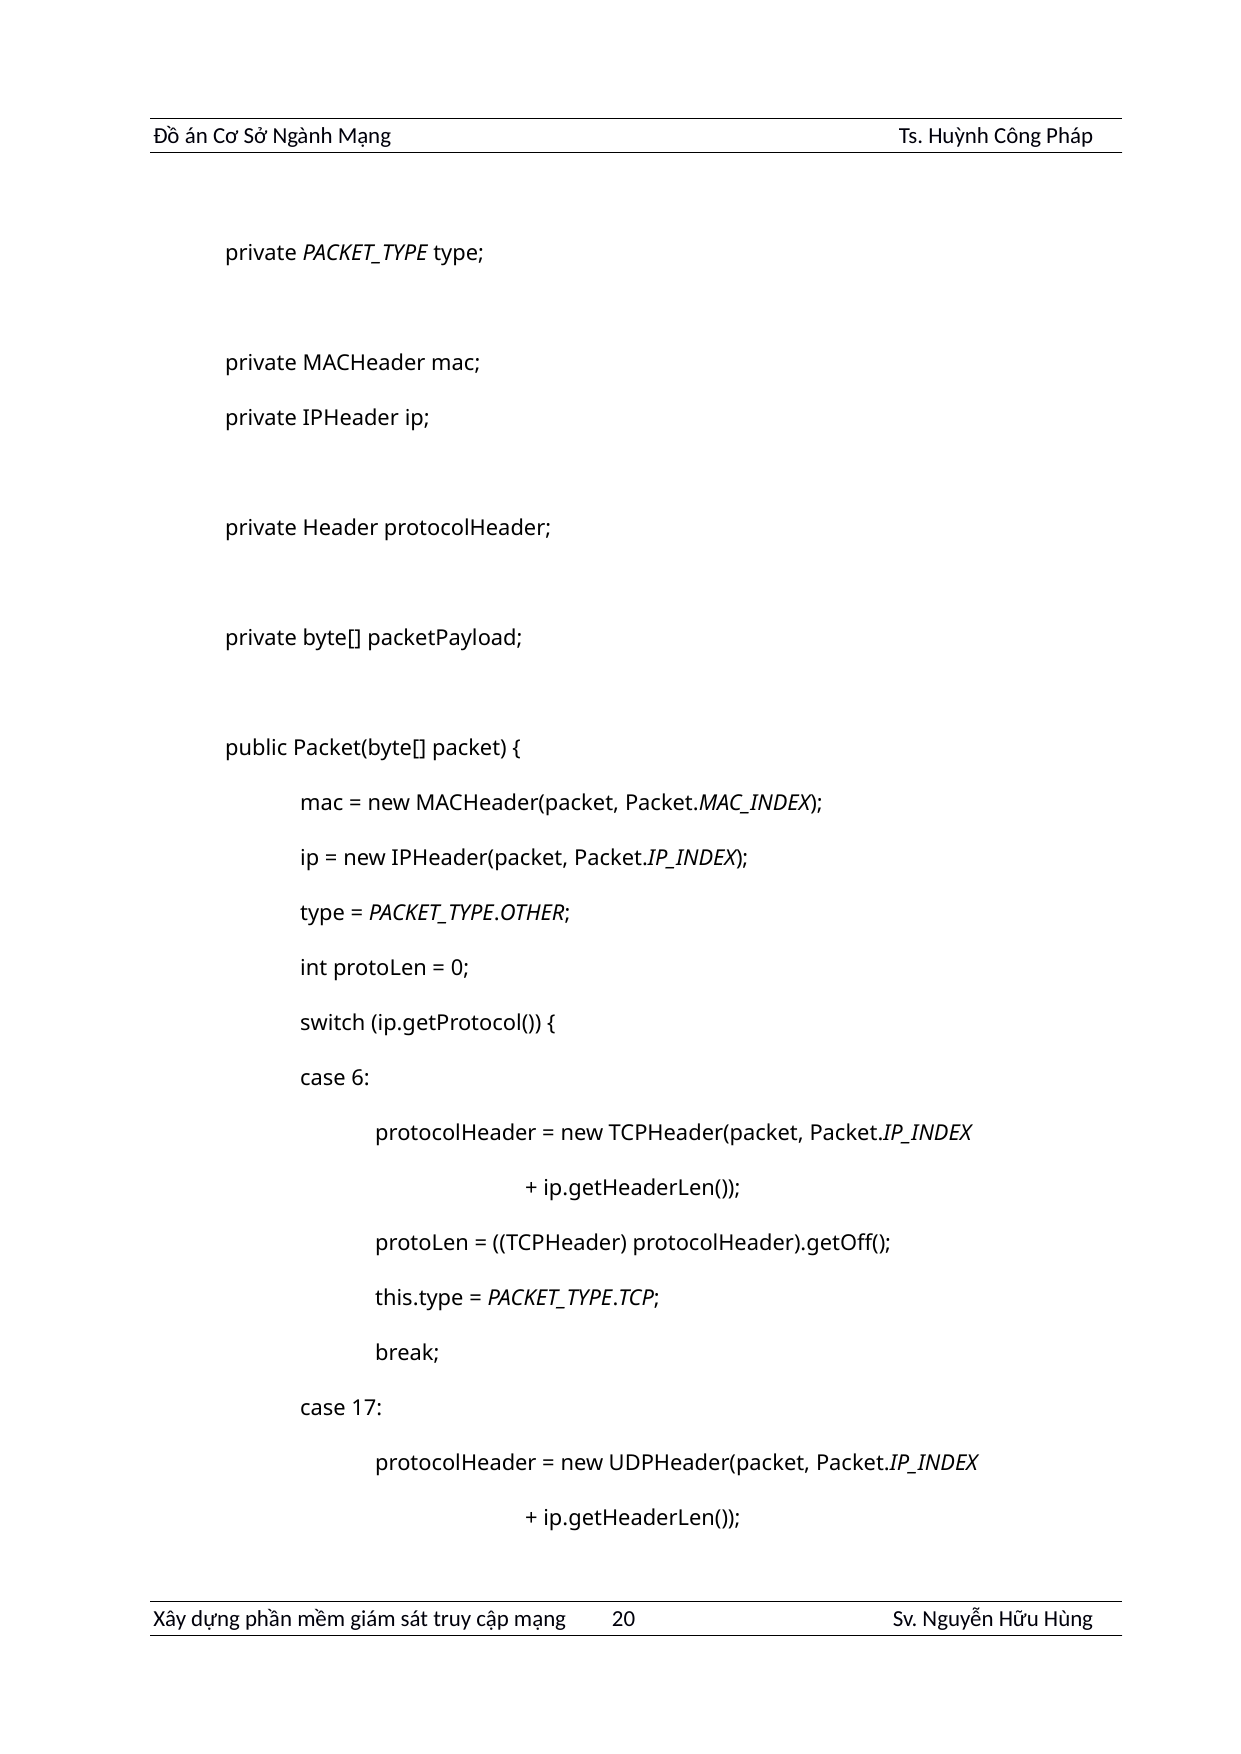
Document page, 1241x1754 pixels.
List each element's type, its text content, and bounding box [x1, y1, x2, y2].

text protocolHeader = new UDPHeader(packet, Packet.IP_INDEX [150, 1447, 1122, 1477]
text + ip.getHeaderLen()); [150, 1172, 1122, 1202]
text int protoLen = 0; [150, 952, 1122, 982]
text private MACHeader mac; [150, 347, 1122, 377]
text ip = new IPHeader(packet, Packet.IP_INDEX); [150, 842, 1122, 872]
text private IPHeader ip; [150, 402, 1122, 432]
text private Header protocolHeader; [150, 512, 1122, 542]
text mac = new MACHeader(packet, Packet.MAC_INDEX); [150, 787, 1122, 817]
text + ip.getHeaderLen()); [150, 1502, 1122, 1532]
text break; [150, 1337, 1122, 1367]
text case 6: [150, 1062, 1122, 1092]
text protoLen = ((TCPHeader) protocolHeader).getOff(); [150, 1227, 1122, 1257]
text protocolHeader = new TCPHeader(packet, Packet.IP_INDEX [150, 1117, 1122, 1147]
text case 17: [150, 1392, 1122, 1422]
text public Packet(byte[] packet) { [150, 732, 1122, 762]
text type = PACKET_TYPE.OTHER; [150, 897, 1122, 927]
text switch (ip.getProtocol()) { [150, 1007, 1122, 1037]
text private byte[] packetPayload; [150, 622, 1122, 652]
text private PACKET_TYPE type; [150, 237, 1122, 267]
text this.type = PACKET_TYPE.TCP; [150, 1282, 1122, 1312]
